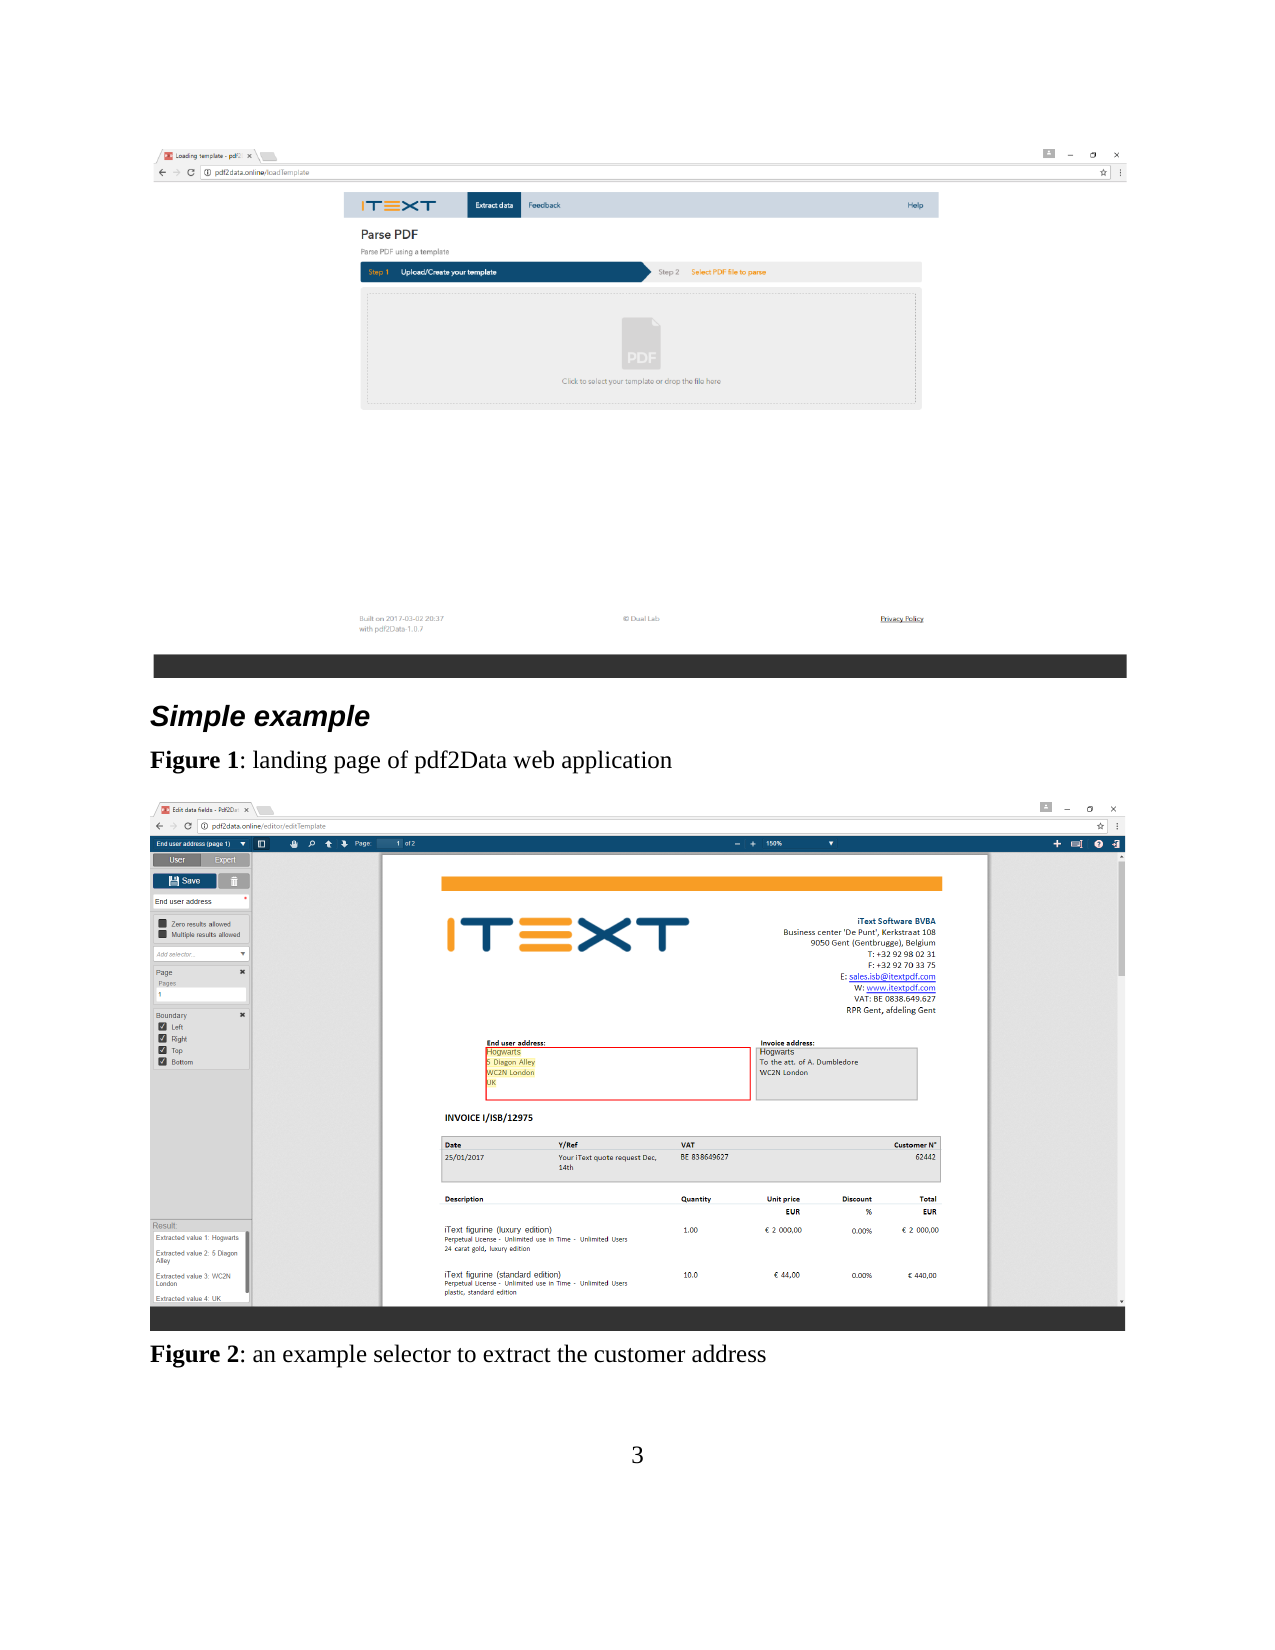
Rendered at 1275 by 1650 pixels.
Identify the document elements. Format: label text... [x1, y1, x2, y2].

text Figure 2: an example selector to extract the customer address [150, 1339, 1125, 1368]
subtitle Simple example [150, 129, 1125, 732]
text Figure 1: landing page of pdf2Data web application [150, 745, 1125, 802]
